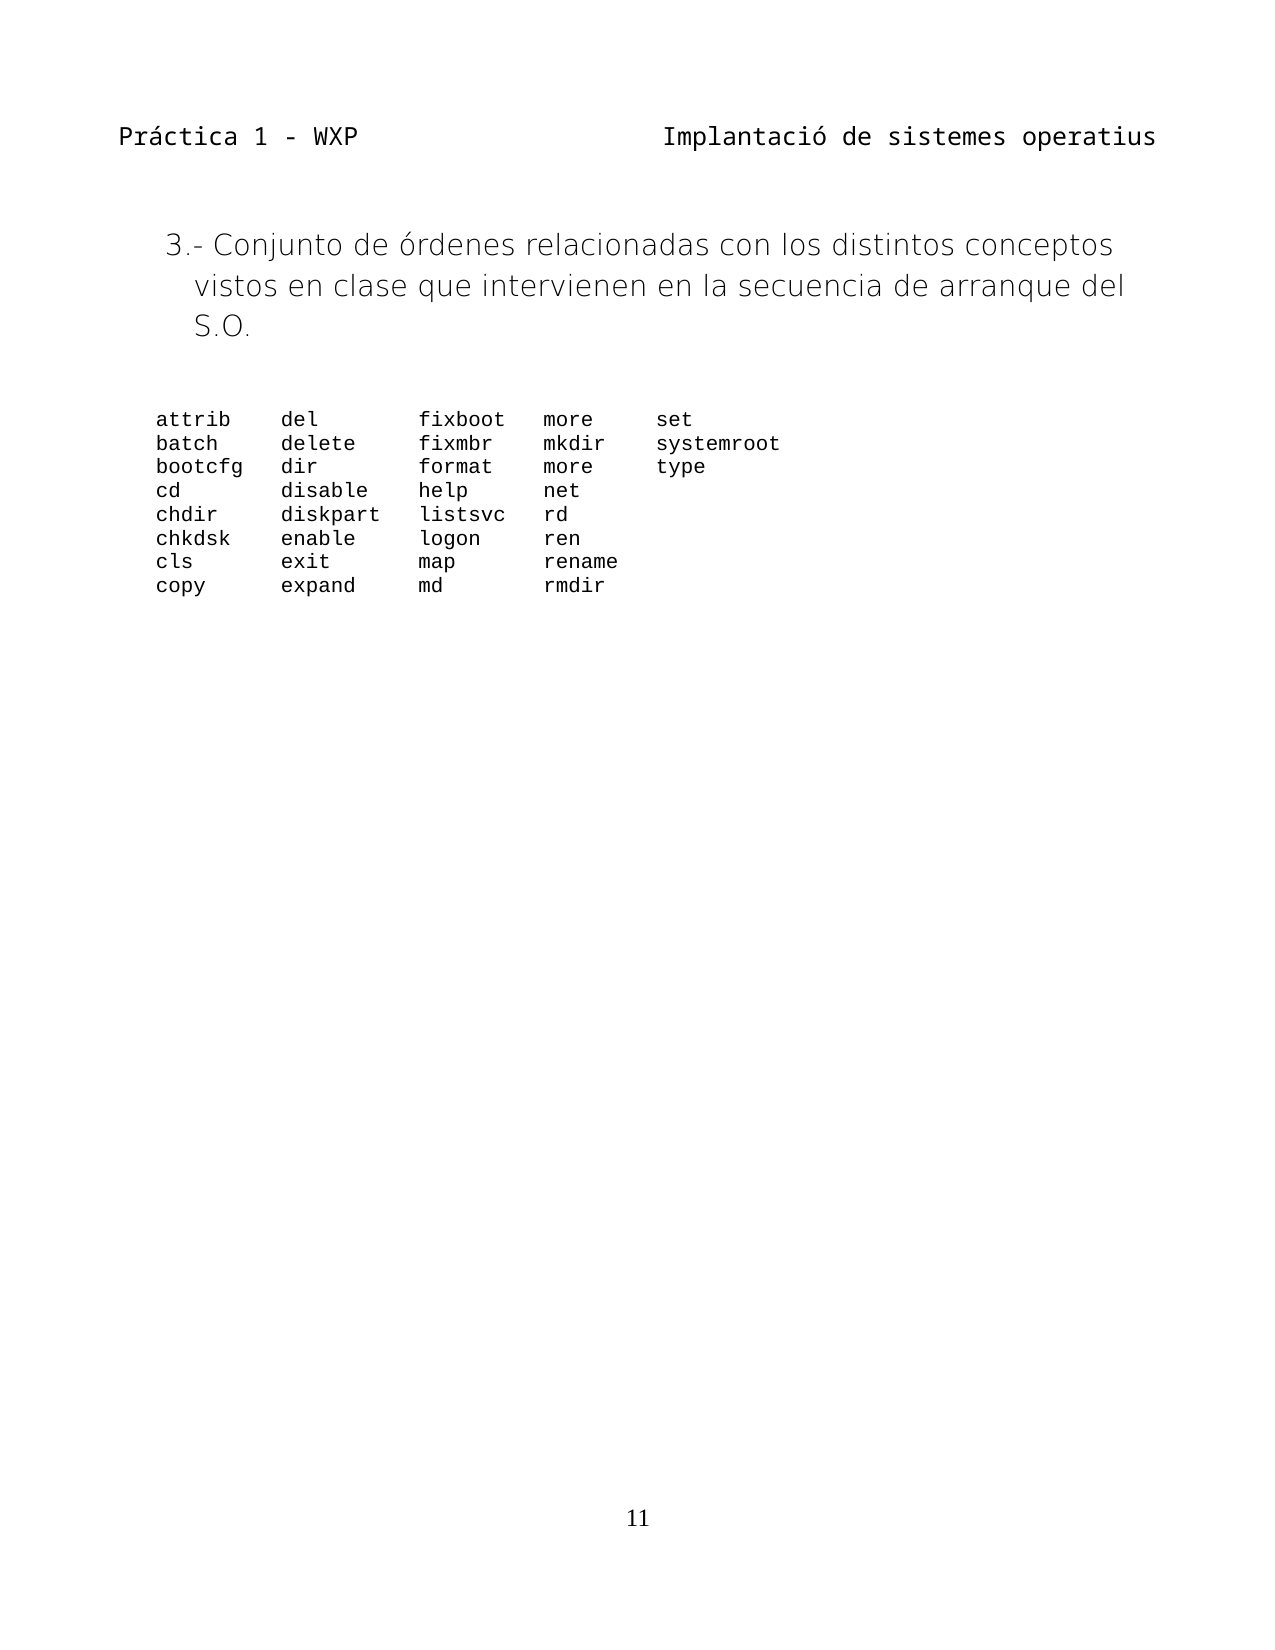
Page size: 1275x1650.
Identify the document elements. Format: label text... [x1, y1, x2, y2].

text batch delete fixmbr mkdir systemroot [118, 433, 1157, 457]
text attrib del fixboot more set [118, 409, 1157, 433]
text bootcfg dir format more type [118, 457, 1157, 480]
list Conjunto de órdenes relacionadas con los distintos conceptos vistos en clase que intervienen en la secuencia de arranque del S.O. [156, 228, 1157, 343]
text cd disable help net [118, 480, 1157, 504]
text copy expand md rmdir [118, 575, 1157, 598]
text chkdsk enable logon ren [118, 527, 1157, 551]
text cls exit map rename [118, 551, 1157, 575]
text chdir diskpart listsvc rd [118, 504, 1157, 527]
